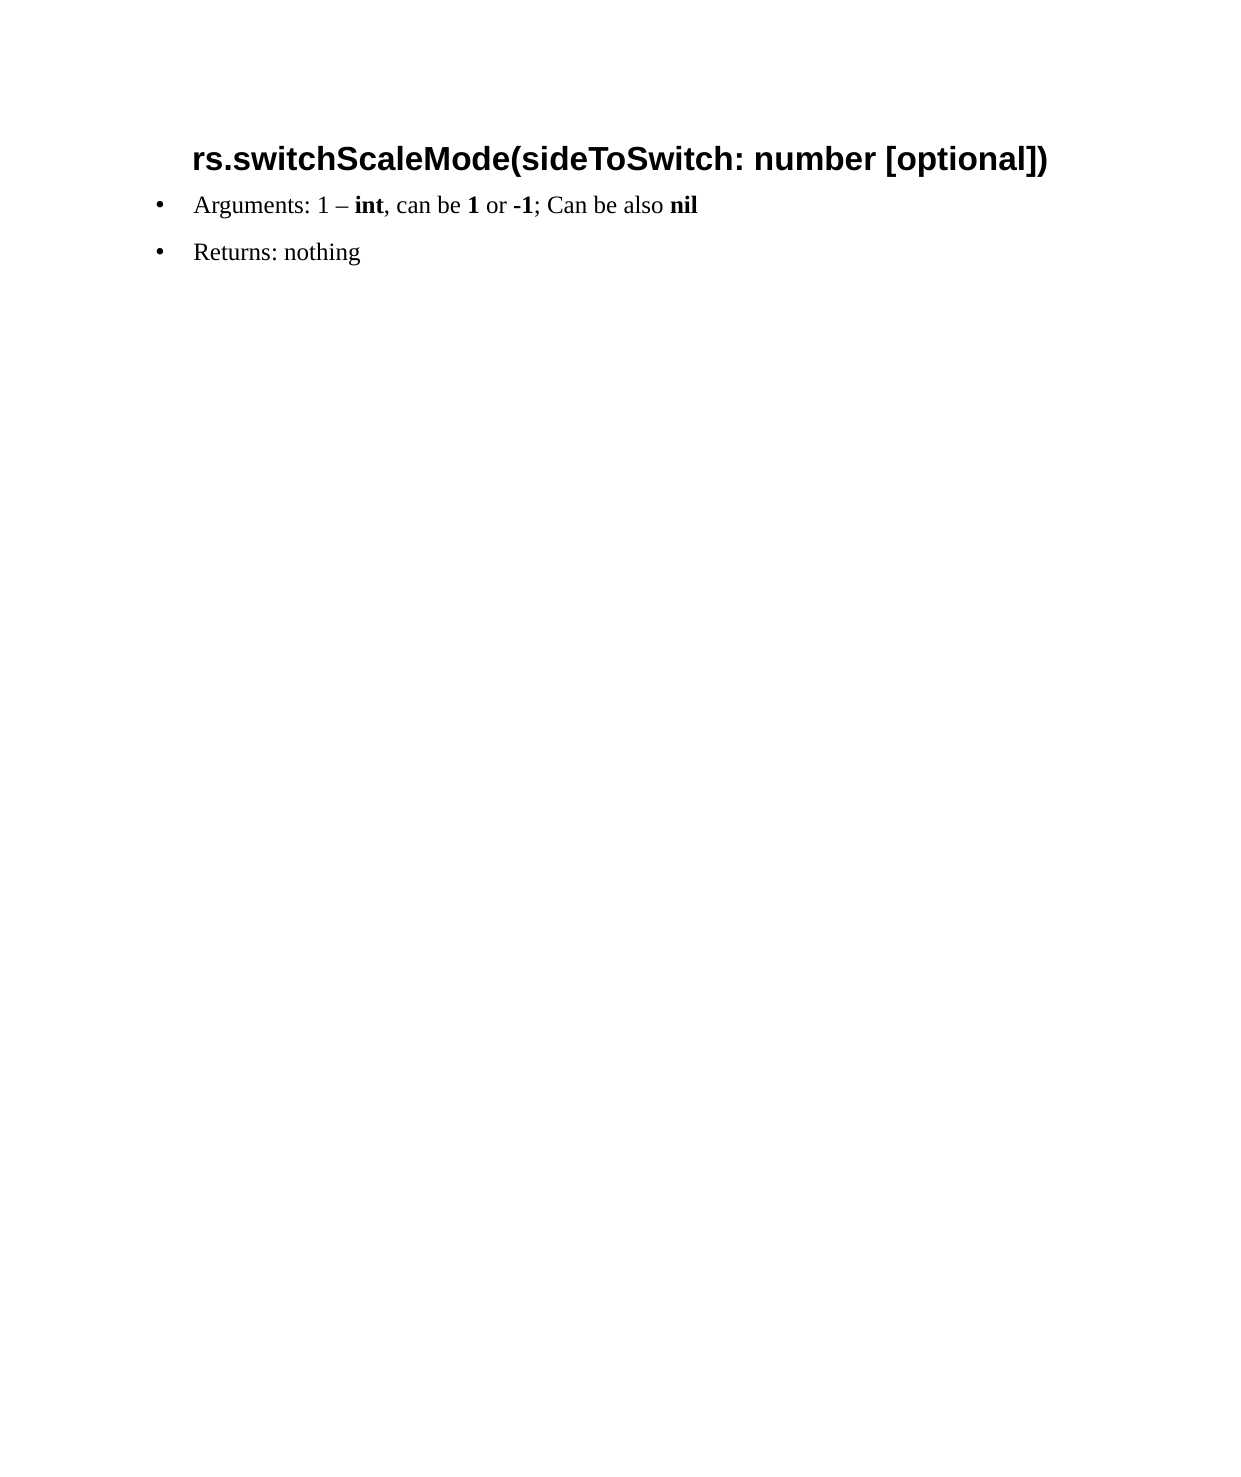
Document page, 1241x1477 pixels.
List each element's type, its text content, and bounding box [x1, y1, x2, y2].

list Arguments: 1 – int, can be 1 or -1; Can be also nil [156, 190, 1122, 219]
list Returns: nothing [156, 237, 1122, 266]
subtitle rs.switchScaleMode(sideToSwitch: number [optional]) [118, 139, 1122, 177]
